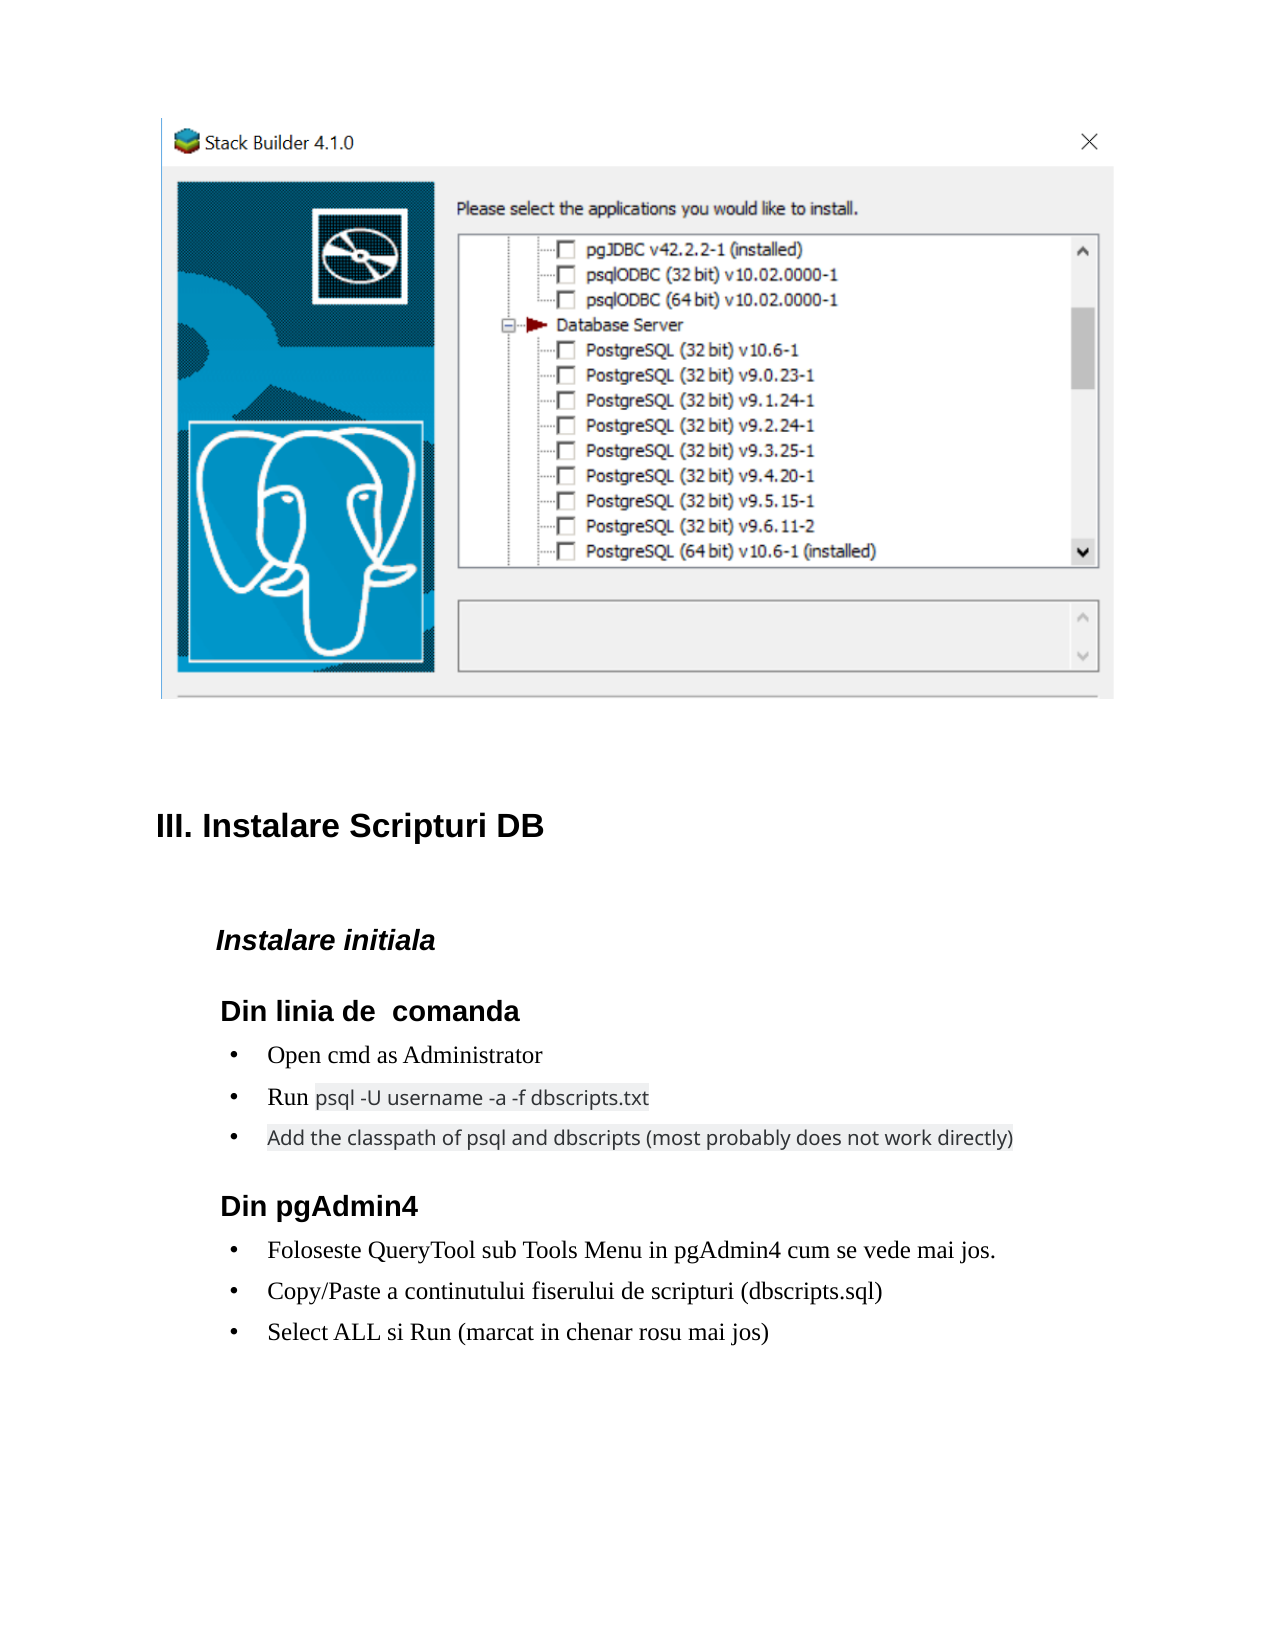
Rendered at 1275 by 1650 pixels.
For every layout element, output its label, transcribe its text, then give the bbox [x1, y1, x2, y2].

subtitle Din linia de comanda [156, 994, 1157, 1028]
subtitle Din pgAdmin4 [156, 1189, 1157, 1222]
list Select ALL si Run (marcat in chenar rosu mai jos) [229, 1317, 1157, 1346]
subtitle Instalare initiala [156, 923, 1157, 957]
subtitle III. Instalare Scripturi DB [156, 806, 1157, 844]
list Run psql -U username -a -f dbscripts.txt [229, 1082, 1157, 1111]
list Copy/Paste a continutului fiserului de scripturi (dbscripts.sql) [229, 1276, 1157, 1305]
list Add the classpath of psql and dbscripts (most probably does not work directly) [229, 1123, 1157, 1151]
list Open cmd as Administrator [229, 1040, 1157, 1069]
list Foloseste QueryTool sub Tools Menu in pgAdmin4 cum se vede mai jos. [229, 1235, 1157, 1263]
